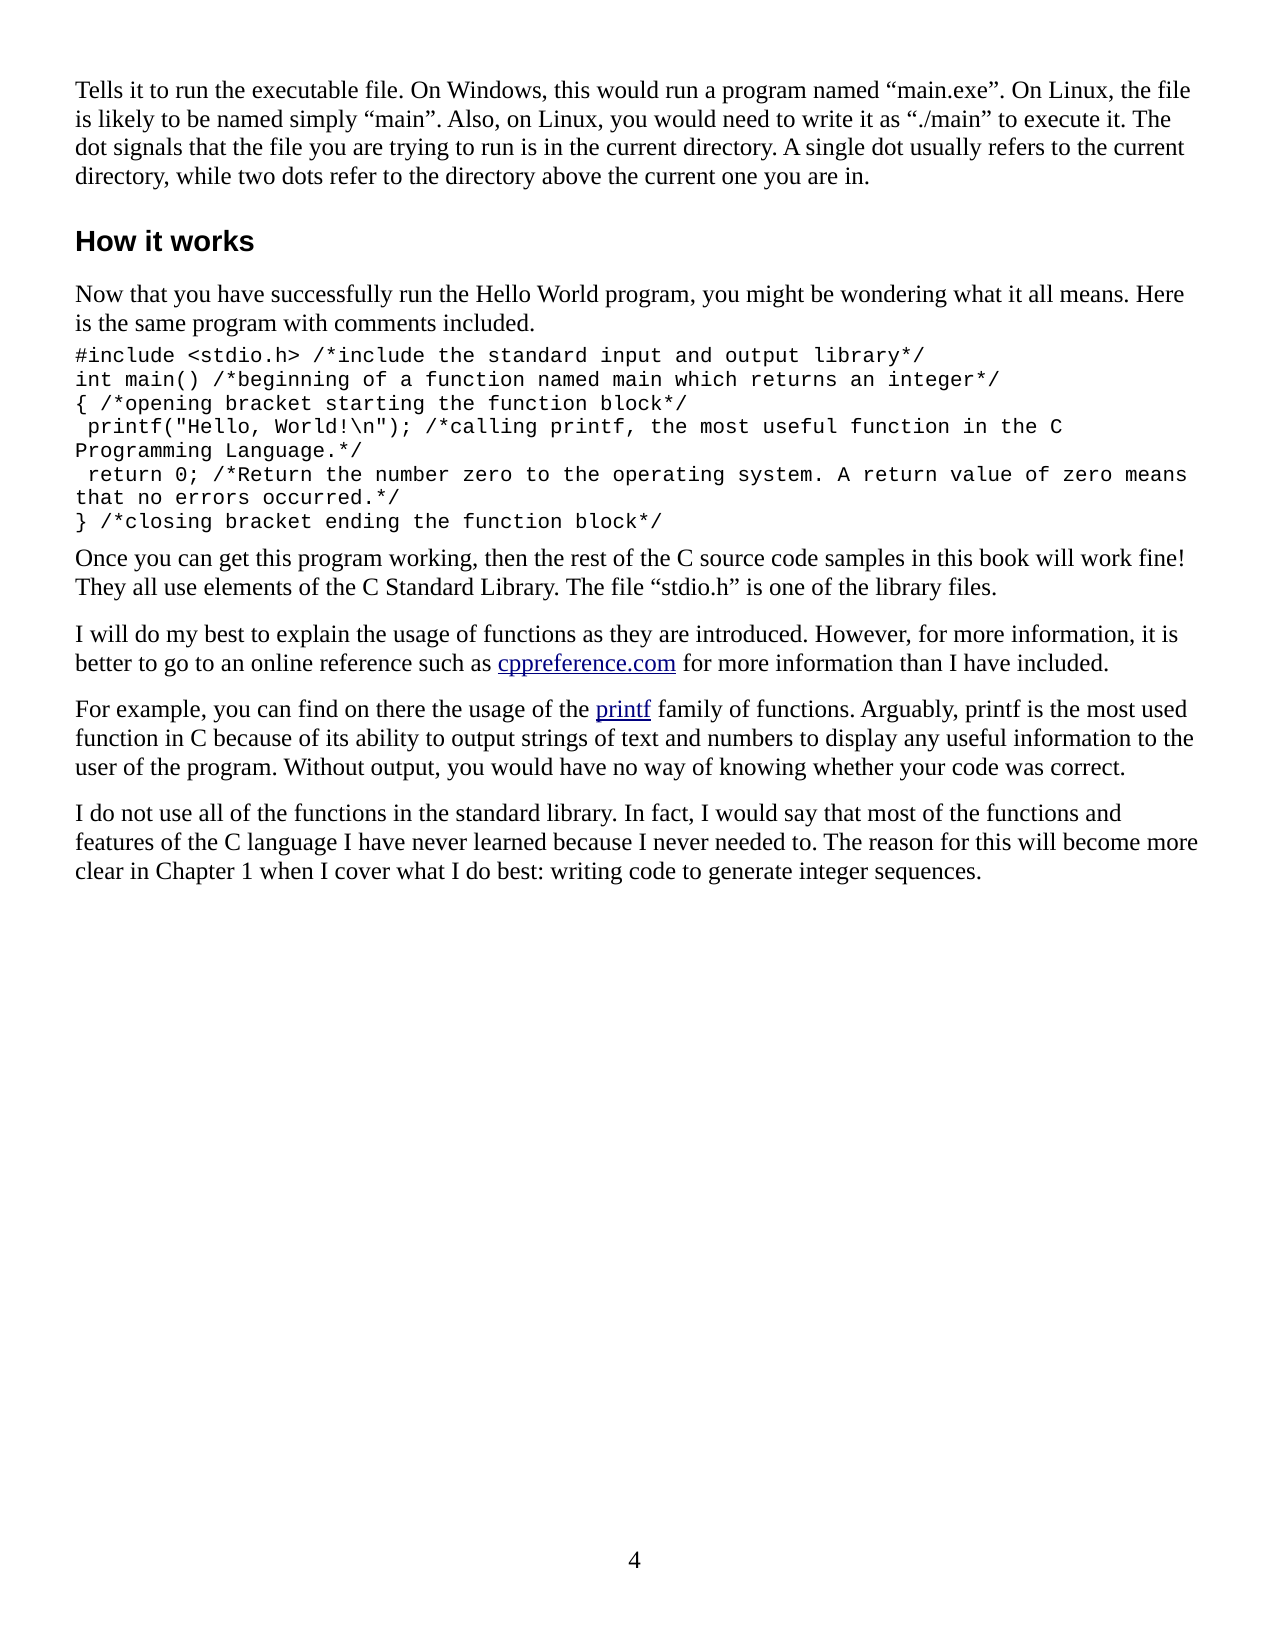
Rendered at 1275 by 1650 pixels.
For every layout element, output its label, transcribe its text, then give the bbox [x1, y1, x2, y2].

text Tells it to run the executable file. On Windows, this would run a program named “main.exe”. On Linux, the file is likely to be named simply “main”. Also, on Linux, you would need to write it as “./main” to execute it. The dot signals that the file you are trying to run is in the current directory. A single dot usually refers to the current directory, while two dots refer to the directory above the current one you are in. [75, 75, 1200, 190]
text } /*closing bracket ending the function block*/ [75, 511, 1200, 534]
text Once you can get this program working, then the rest of the C source code samples in this book will work fine! They all use elements of the C Standard Library. The file “stdio.h” is one of the library files. [75, 543, 1200, 601]
text printf("Hello, World!\n"); /*calling printf, the most useful function in the C Programming Language.*/ [75, 416, 1200, 464]
text return 0; /*Return the number zero to the operating system. A return value of zero means that no errors occurred.*/ [75, 464, 1200, 511]
text I do not use all of the functions in the standard library. In fact, I would say that most of the functions and features of the C language I have never learned because I never needed to. The reason for this will become more clear in Chapter 1 when I cover what I do best: writing code to generate integer sequences. [75, 798, 1200, 885]
text Now that you have successfully run the Hello World program, you might be wondering what it all means. Here is the same program with comments included. [75, 279, 1200, 336]
text #include <stdio.h> /*include the standard input and output library*/ [75, 345, 1200, 369]
text I will do my best to explain the usage of functions as they are introduced. However, for more information, it is better to go to an online reference such as cppreference.com for more information than I have included. [75, 619, 1200, 676]
subtitle How it works [75, 224, 1200, 257]
text int main() /*beginning of a function named main which returns an integer*/ [75, 369, 1200, 393]
text For example, you can find on there the usage of the printf family of functions. Arguably, printf is the most used function in C because of its ability to output strings of text and numbers to display any useful information to the user of the program. Without output, you would have no way of knowing whether your code was correct. [75, 694, 1200, 781]
text { /*opening bracket starting the function block*/ [75, 393, 1200, 416]
